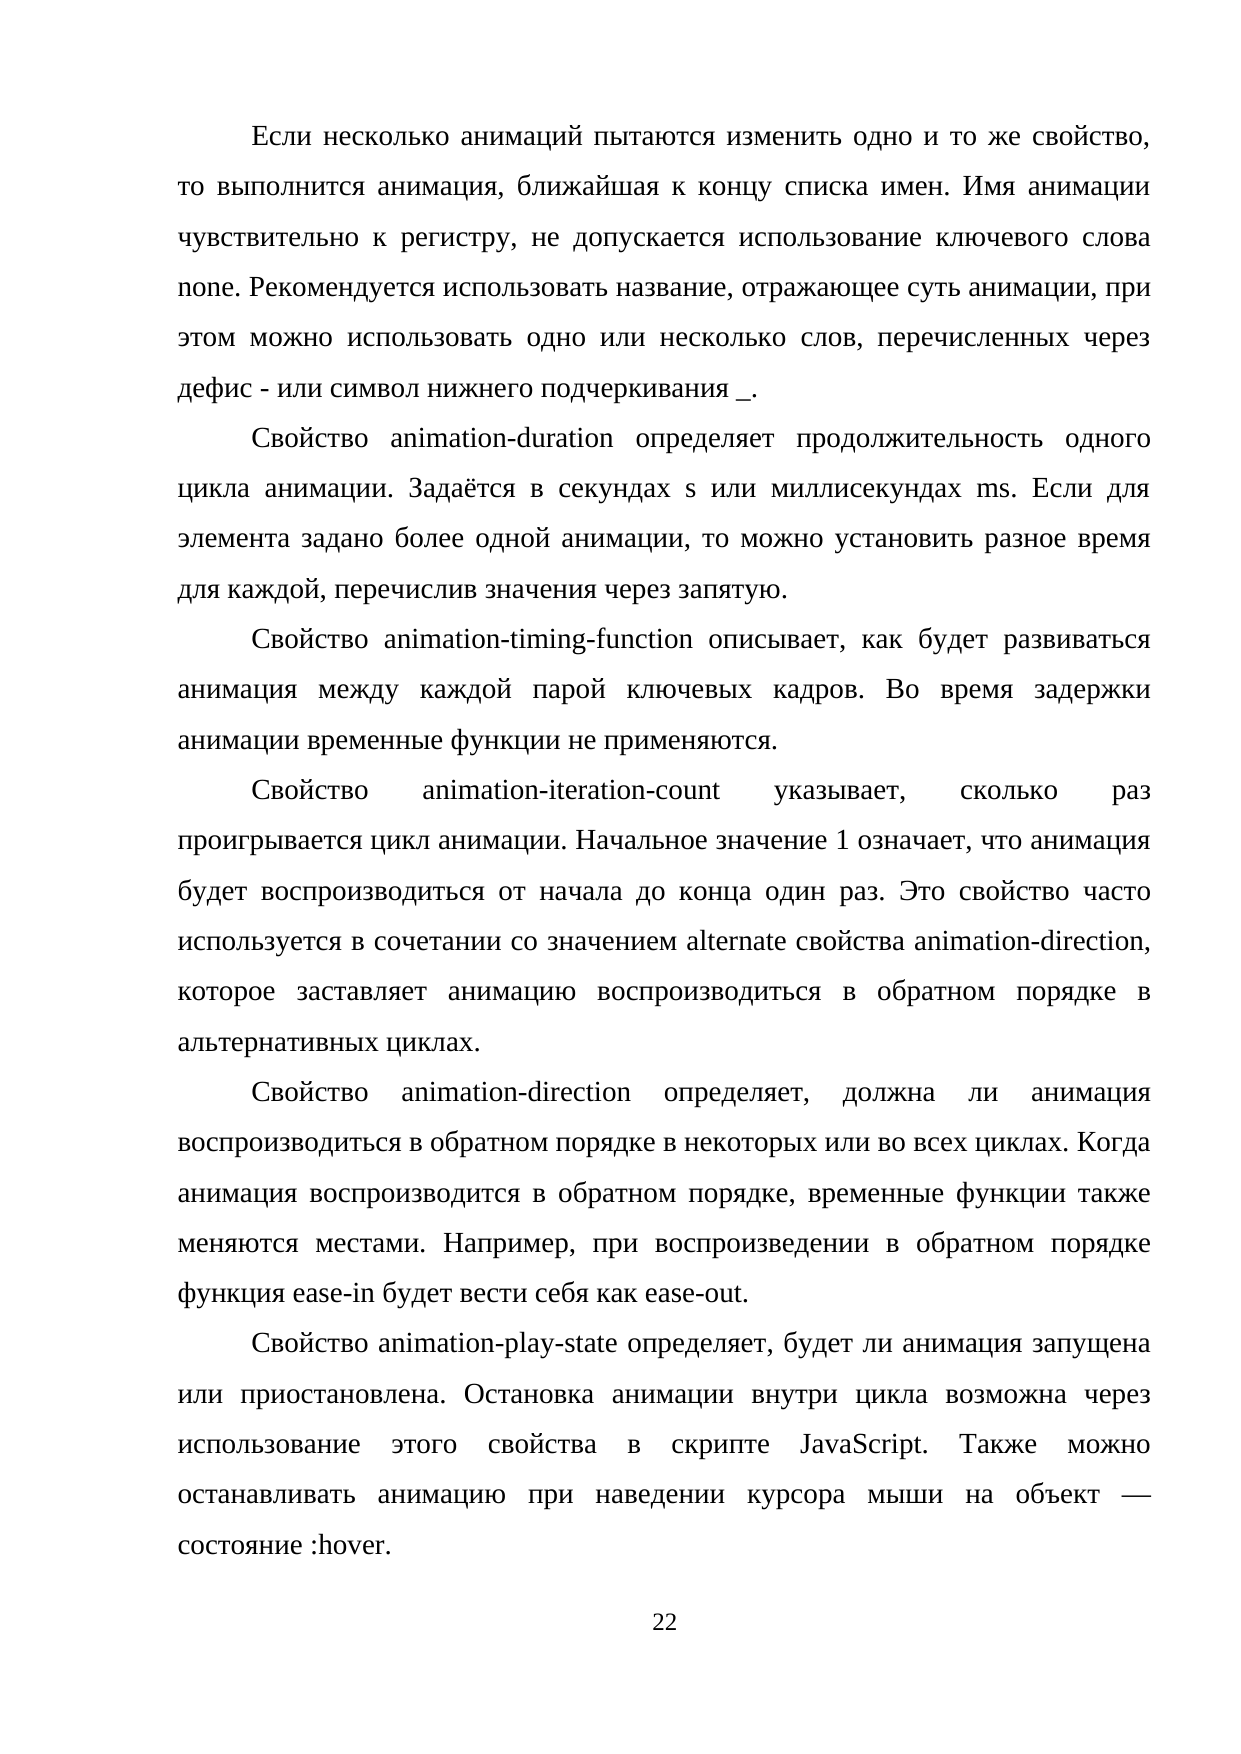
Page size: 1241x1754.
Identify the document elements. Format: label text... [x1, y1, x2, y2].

text Свойство animation-play-state определяет, будет ли анимация запущена или приостановлена. Остановка анимации внутри цикла возможна через использование этого свойства в скрипте JavaScript. Также можно останавливать анимацию при наведении курсора мыши на объект — состояние :hover. [177, 1326, 1152, 1560]
text Если несколько анимаций пытаются изменить одно и то же свойство, то выполнится анимация, ближайшая к концу списка имен. Имя анимации чувствительно к регистру, не допускается использование ключевого слова none. Рекомендуется использовать название, отражающее суть анимации, при этом можно использовать одно или несколько слов, перечисленных через дефис - или символ нижнего подчеркивания _. [177, 118, 1152, 403]
text Свойство animation-timing-function описывает, как будет развиваться анимация между каждой парой ключевых кадров. Во время задержки анимации временные функции не применяются. [177, 621, 1152, 755]
text Свойство animation-iteration-count указывает, сколько раз проигрывается цикл анимации. Начальное значение 1 означает, что анимация будет воспроизводиться от начала до конца один раз. Это свойство часто используется в сочетании со значением alternate свойства animation-direction, которое заставляет анимацию воспроизводиться в обратном порядке в альтернативных циклах. [177, 772, 1152, 1057]
text Свойство animation-duration определяет продолжительность одного цикла анимации. Задаётся в секундах s или миллисекундах ms. Если для элемента задано более одной анимации, то можно установить разное время для каждой, перечислив значения через запятую. [177, 420, 1152, 604]
text Свойство animation-direction определяет, должна ли анимация воспроизводиться в обратном порядке в некоторых или во всех циклах. Когда анимация воспроизводится в обратном порядке, временные функции также меняются местами. Например, при воспроизведении в обратном порядке функция ease-in будет вести себя как ease-out. [177, 1074, 1152, 1309]
